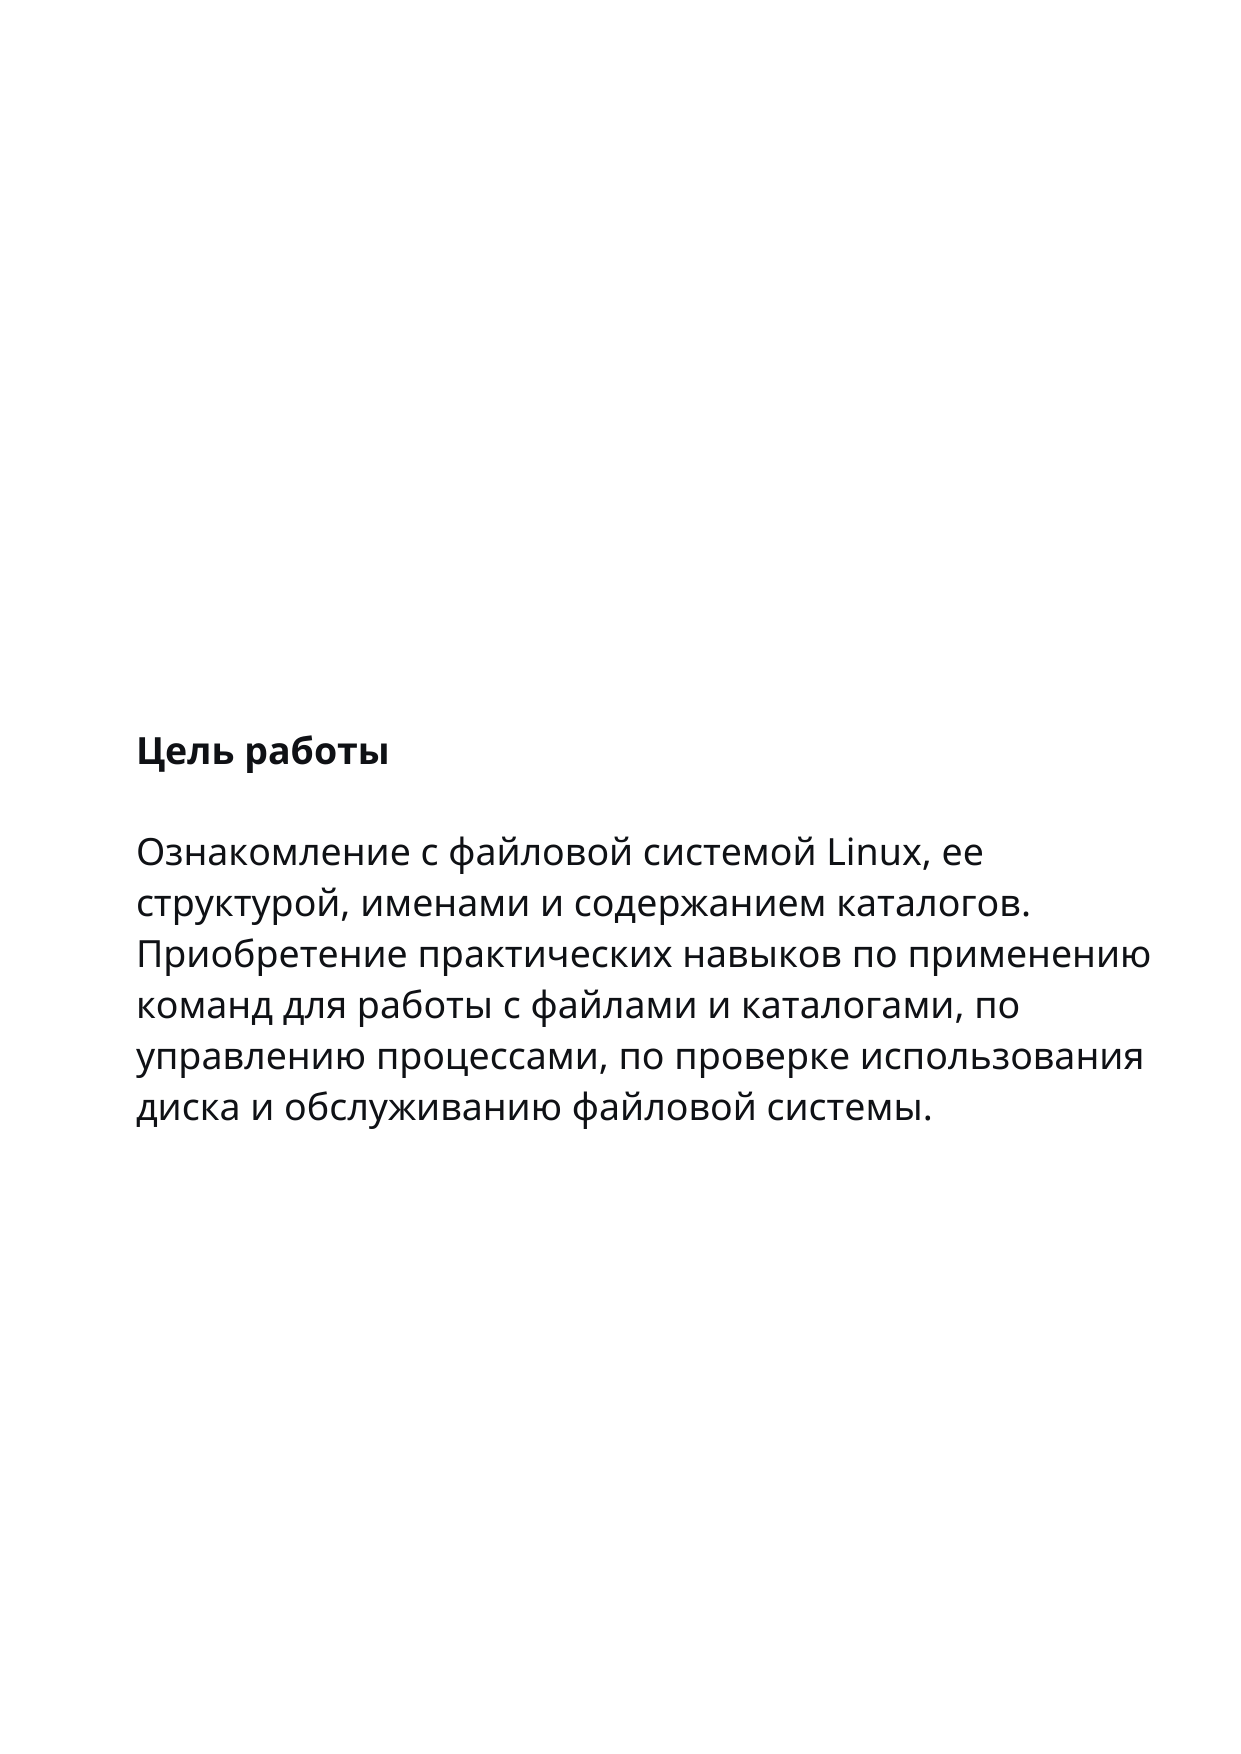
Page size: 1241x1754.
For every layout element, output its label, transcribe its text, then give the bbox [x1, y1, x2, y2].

text Цель работы [136, 724, 1163, 775]
text Ознакомление с файловой системой Linux, ее структурой, именами и содержанием каталогов. Приобретение практических навыков по применению команд для работы с файлами и каталогами, по управлению процессами, по проверке использования диска и обслуживанию файловой системы. [136, 825, 1163, 1132]
